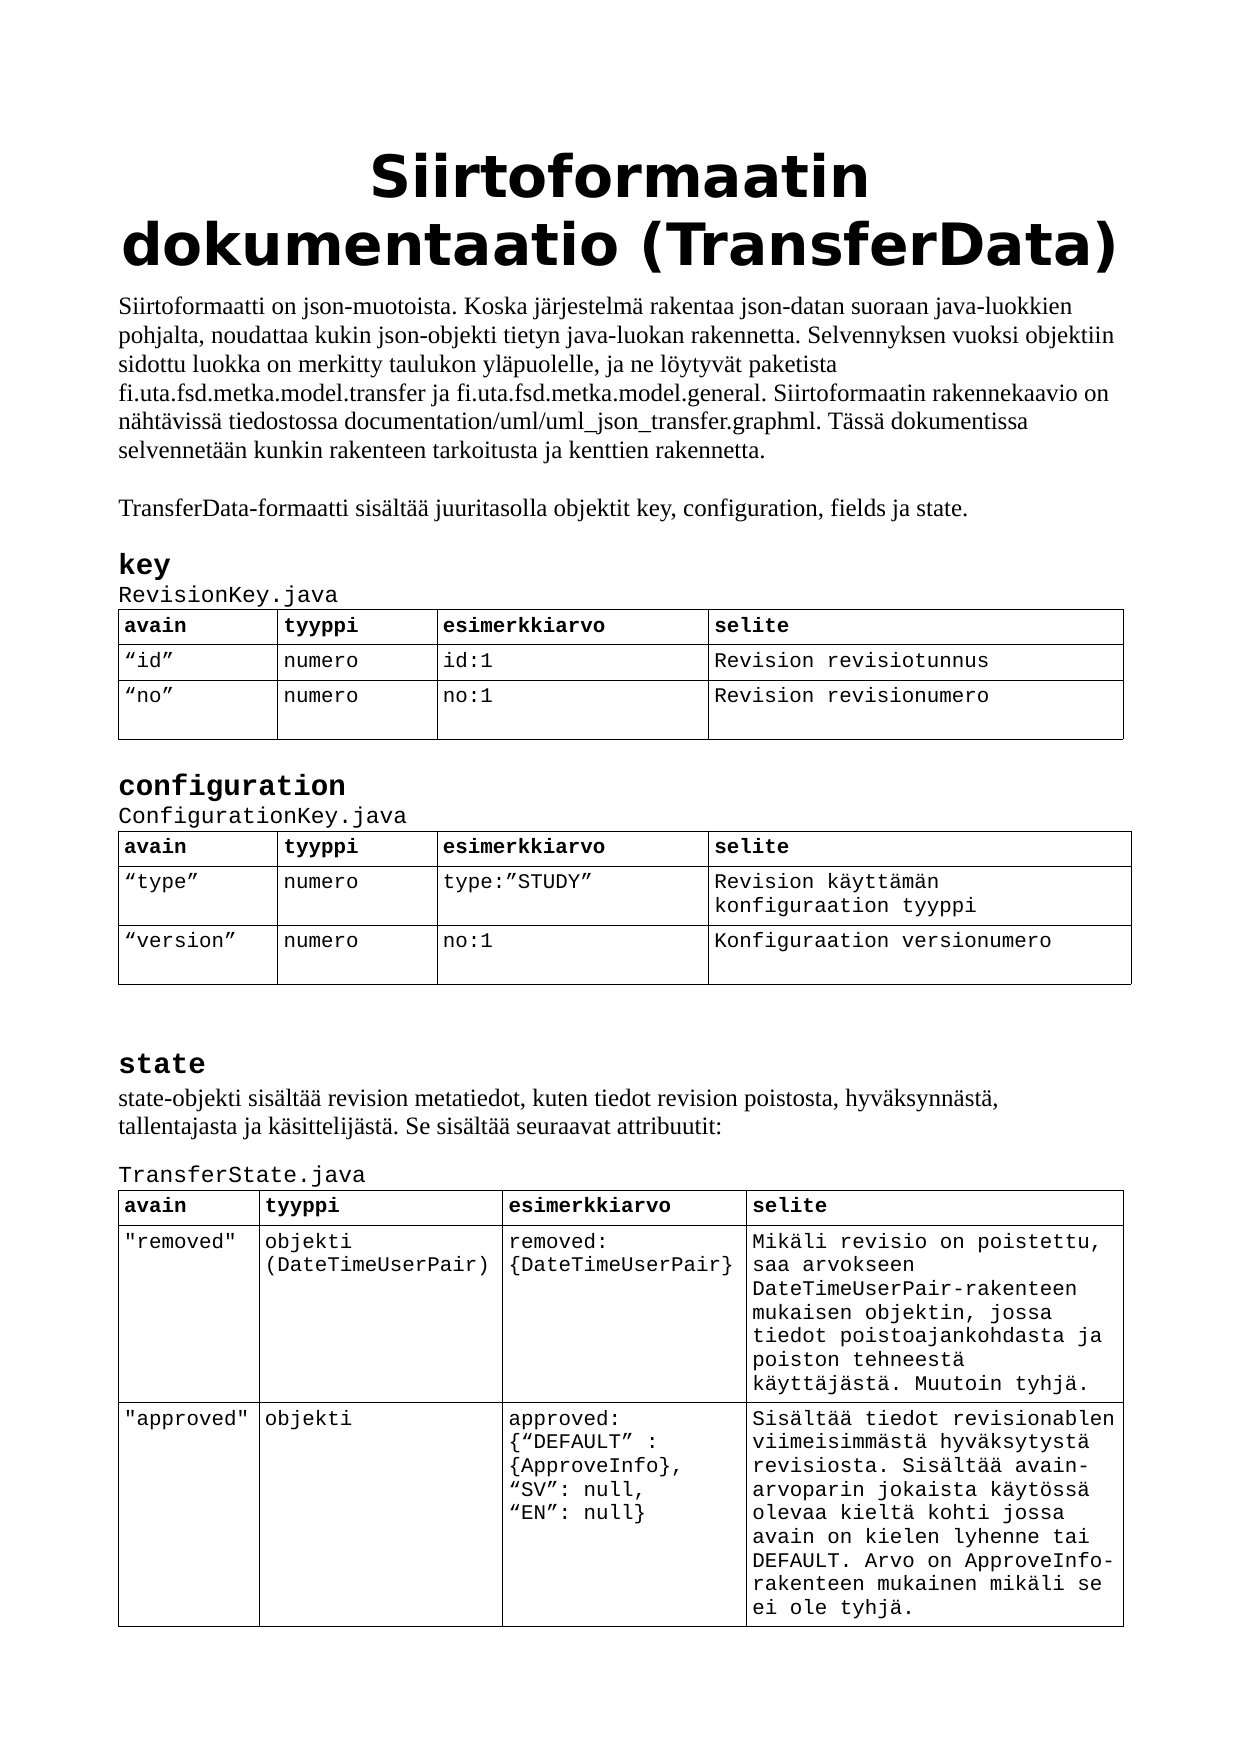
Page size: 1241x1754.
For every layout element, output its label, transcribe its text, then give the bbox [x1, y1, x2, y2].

table_cell Sisältää tiedot revisionablen viimeisimmästä hyväksytystä revisiosta. Sisältää avain-arvoparin jokaista käytössä olevaa kieltä kohti jossa avain on kielen lyhenne tai DEFAULT. Arvo on ApproveInfo-rakenteen mukainen mikäli se ei ole tyhjä. [747, 1403, 1123, 1626]
table_header tyyppi [278, 832, 437, 866]
table_cell approved:{“DEFAULT” : {ApproveInfo}, “SV”: null, “EN”: null} [503, 1403, 746, 1626]
table_cell “id” [119, 645, 277, 679]
table_header avain [119, 832, 277, 866]
table_header selite [709, 832, 1131, 866]
table_cell Revision käyttämän konfiguraation tyyppi [709, 867, 1131, 924]
table_cell type:”STUDY” [438, 867, 708, 924]
table_cell numero [278, 926, 437, 983]
text configuration [118, 772, 1122, 804]
table_cell “type” [119, 867, 277, 924]
table_cell “no” [119, 681, 277, 738]
table_cell "approved" [119, 1403, 259, 1626]
text Siirtoformaatti on json-muotoista. Koska järjestelmä rakentaa json-datan suoraan java-luokkien pohjalta, noudattaa kukin json-objekti tietyn java-luokan rakennetta. Selvennyksen vuoksi objektiin sidottu luokka on merkitty taulukon yläpuolelle, ja ne löytyvät paketista fi.uta.fsd.metka.model.transfer ja fi.uta.fsd.metka.model.general. Siirtoformaatin rakennekaavio on nähtävissä tiedostossa documentation/uml/uml_json_transfer.graphml. Tässä dokumentissa selvennetään kunkin rakenteen tarkoitusta ja kenttien rakennetta. [118, 291, 1122, 464]
text state [118, 1049, 1122, 1083]
table_cell Revision revisionumero [709, 681, 1123, 738]
table_header selite [709, 610, 1123, 644]
table_header esimerkkiarvo [438, 610, 708, 644]
table_cell numero [278, 681, 437, 738]
table_header esimerkkiarvo [503, 1191, 746, 1225]
table_header avain [119, 610, 277, 644]
text key [118, 550, 1122, 583]
table_cell “version” [119, 926, 277, 983]
table_cell Mikäli revisio on poistettu, saa arvokseen DateTimeUserPair-rakenteen mukaisen objektin, jossa tiedot poistoajankohdasta ja poiston tehneestä käyttäjästä. Muutoin tyhjä. [747, 1226, 1123, 1402]
table_header esimerkkiarvo [438, 832, 708, 866]
table_cell no:1 [438, 681, 708, 738]
text TransferData-formaatti sisältää juuritasolla objektit key, configuration, fields ja state. [118, 493, 1122, 521]
table_header avain [119, 1191, 259, 1225]
table_cell "removed" [119, 1226, 259, 1402]
table_cell Konfiguraation versionumero [709, 926, 1131, 983]
table_header selite [747, 1191, 1123, 1225]
table_header tyyppi [278, 610, 437, 644]
text state-objekti sisältää revision metatiedot, kuten tiedot revision poistosta, hyväksynnästä, tallentajasta ja käsittelijästä. Se sisältää seuraavat attribuutit: [118, 1083, 1122, 1140]
table_cell removed: {DateTimeUserPair} [503, 1226, 746, 1402]
table_cell Revision revisiotunnus [709, 645, 1123, 679]
text RevisionKey.java [118, 583, 1122, 609]
text ConfigurationKey.java [118, 804, 1122, 831]
table_header tyyppi [260, 1191, 502, 1225]
table_cell id:1 [438, 645, 708, 679]
title Siirtoformaatin dokumentaatio (TransferData) [118, 143, 1122, 279]
text TransferState.java [118, 1164, 1122, 1190]
table_cell no:1 [438, 926, 708, 983]
table_cell numero [278, 867, 437, 924]
table_cell objekti [260, 1403, 502, 1626]
table_cell objekti (DateTimeUserPair) [260, 1226, 502, 1402]
table_cell numero [278, 645, 437, 679]
